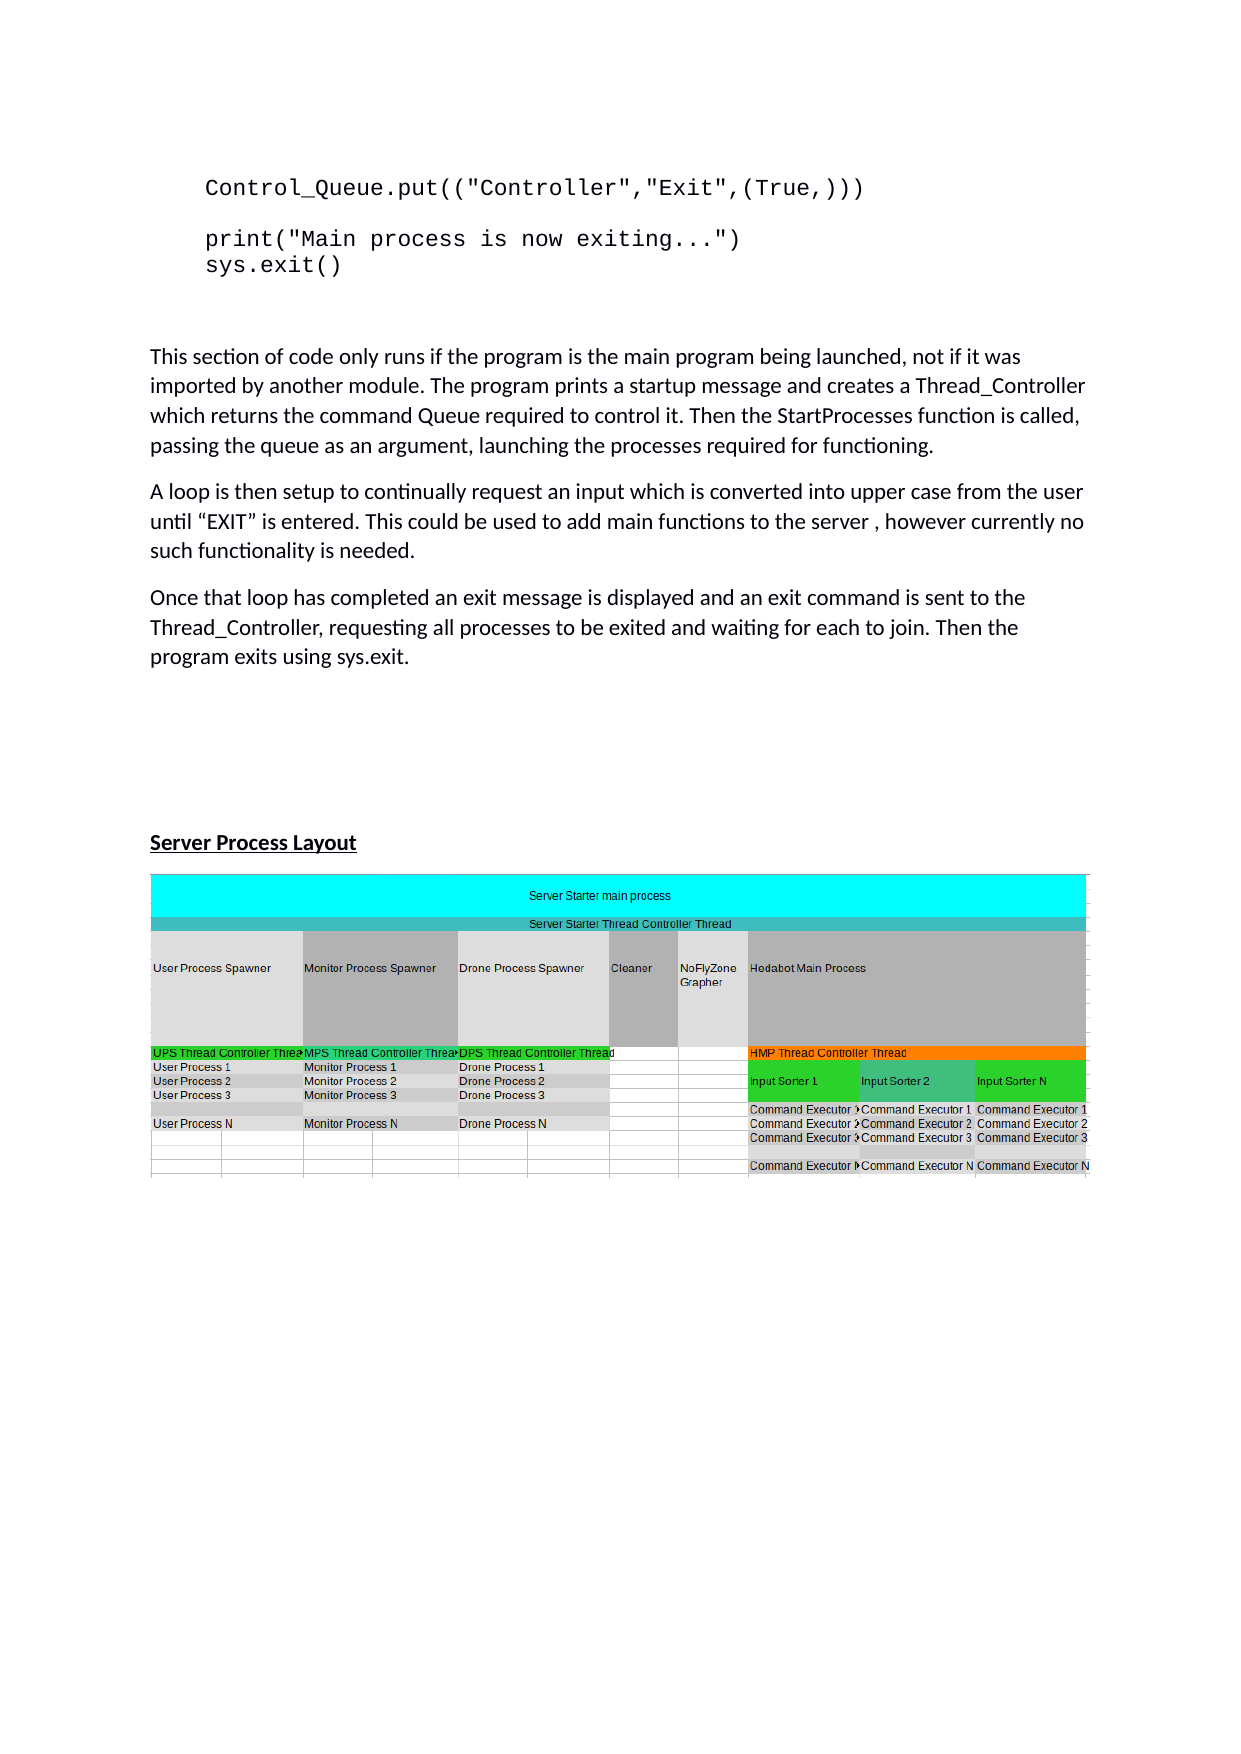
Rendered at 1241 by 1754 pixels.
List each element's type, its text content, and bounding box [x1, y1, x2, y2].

text print("Main process is now exiting...") [150, 228, 1090, 254]
picture [150, 874, 1091, 1178]
text Once that loop has completed an exit message is displayed and an exit command is sent to the Thread_Controller, requesting all processes to be exited and waiting for each to join. Then the program exits using sys.exit. [150, 583, 1090, 670]
text This section of code only runs if the program is the main program being launched, not if it was imported by another module. The program prints a startup message and creates a Thread_Controller which returns the command Queue required to control it. Then the StartProcesses function is called, passing the queue as an argument, launching the processes required for functioning. [150, 342, 1090, 459]
text A loop is then setup to continually request an input which is converted into upper case from the user until “EXIT” is entered. This could be used to add main functions to the server , however currently no such functionality is needed. [150, 477, 1090, 565]
text sys.exit() [150, 254, 1090, 280]
text Control_Queue.put(("Controller","Exit",(True,))) [150, 176, 1090, 202]
text Server Process Layout [150, 828, 1090, 856]
